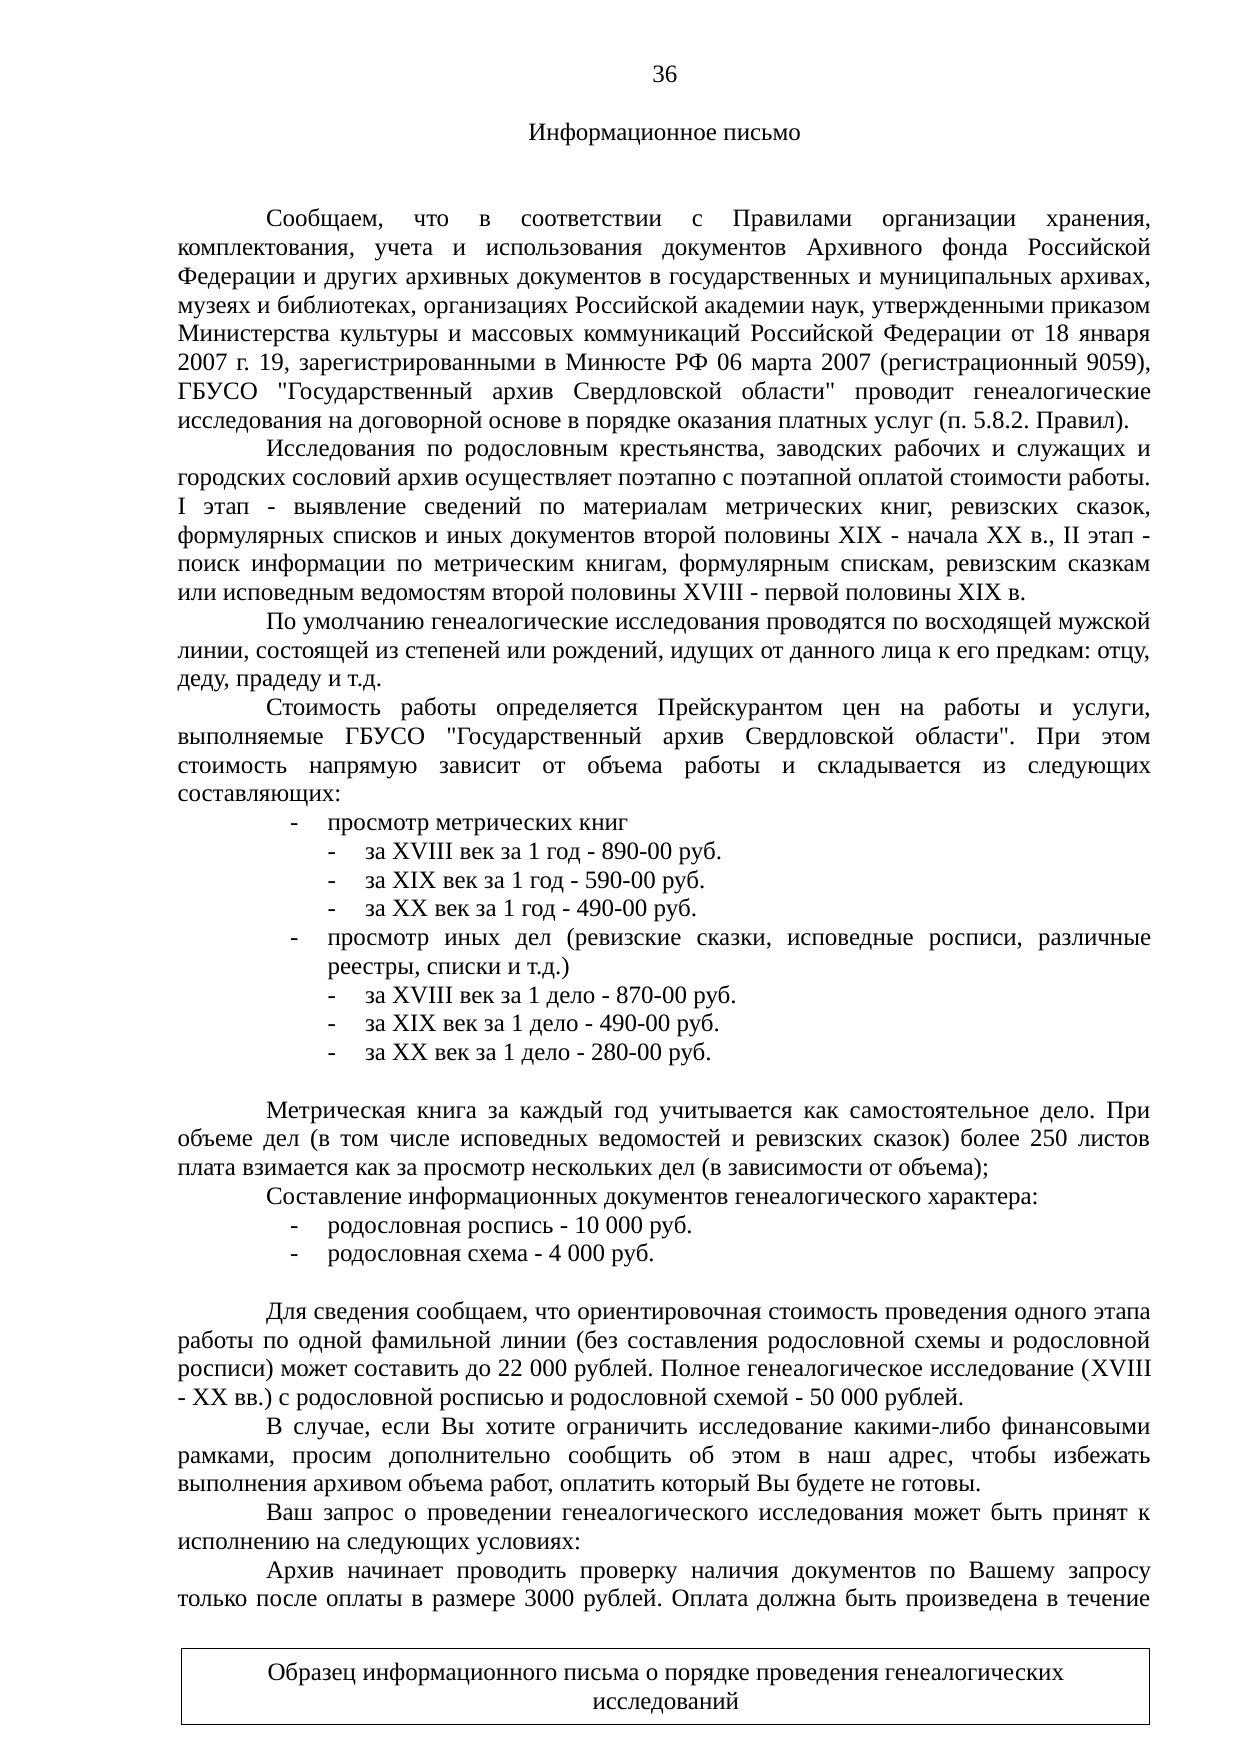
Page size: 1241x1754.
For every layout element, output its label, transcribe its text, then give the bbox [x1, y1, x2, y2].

text Метрическая книга за каждый год учитывается как самостоятельное дело. При объеме дел (в том числе исповедных ведомостей и ревизских сказок) более 250 листов плата взимается как за просмотр нескольких дел (в зависимости от объема); [177, 1095, 1152, 1181]
text Ваш запрос о проведении генеалогического исследования может быть принят к исполнению на следующих условиях: [177, 1497, 1152, 1555]
text В случае, если Вы хотите ограничить исследование какими-либо финансовыми рамками, просим дополнительно сообщить об этом в наш адрес, чтобы избежать выполнения архивом объема работ, оплатить который Вы будете не готовы. [177, 1411, 1152, 1497]
list за XIX век за 1 год - 590-00 руб. [327, 865, 1152, 893]
list за XVIII век за 1 год - 890-00 руб. [327, 836, 1152, 865]
text Сообщаем, что в соответствии с Правилами организации хранения, комплектования, учета и использования документов Архивного фонда Российской Федерации и других архивных документов в государственных и муниципальных архивах, музеях и библиотеках, организациях Российской академии наук, утвержденными приказом Министерства культуры и массовых коммуникаций Российской Федерации от 18 января 2007 г. 19, зарегистрированными в Минюсте РФ 06 марта 2007 (регистрационный 9059), ГБУСО "Государственный архив Свердловской области" проводит генеалогические исследования на договорной основе в порядке оказания платных услуг (п. 5.8.2. Правил). [177, 203, 1152, 433]
text Архив начинает проводить проверку наличия документов по Вашему запросу только после оплаты в размере 3000 рублей. Оплата должна быть произведена в течение [177, 1555, 1152, 1612]
text Исследования по родословным крестьянства, заводских рабочих и служащих и городских сословий архив осуществляет поэтапно с поэтапной оплатой стоимости работы. I этап - выявление сведений по материалам метрических книг, ревизских сказок, формулярных списков и иных документов второй половины XIX - начала XX в., II этап - поиск информации по метрическим книгам, формулярным спискам, ревизским сказкам или исповедным ведомостям второй половины XVIII - первой половины XIX в. [177, 433, 1152, 606]
text Составление информационных документов генеалогического характера: [177, 1181, 1152, 1210]
list за XX век за 1 год - 490-00 руб. [327, 893, 1152, 922]
list родословная схема - 4 000 руб. [290, 1238, 1152, 1267]
text Информационное письмо [177, 117, 1152, 146]
list за XX век за 1 дело - 280-00 руб. [327, 1037, 1152, 1066]
list родословная роспись - 10 000 руб. [290, 1210, 1152, 1238]
text Стоимость работы определяется Прейскурантом цен на работы и услуги, выполняемые ГБУСО "Государственный архив Свердловской области". При этом стоимость напрямую зависит от объема работы и складывается из следующих составляющих: [177, 692, 1152, 807]
list за XIX век за 1 дело - 490-00 руб. [327, 1008, 1152, 1037]
text По умолчанию генеалогические исследования проводятся по восходящей мужской линии, состоящей из степеней или рождений, идущих от данного лица к его предкам: отцу, деду, прадеду и т.д. [177, 606, 1152, 692]
list просмотр метрических книг [290, 807, 1152, 836]
list за XVIII век за 1 дело - 870-00 руб. [327, 980, 1152, 1008]
text Для сведения сообщаем, что ориентировочная стоимость проведения одного этапа работы по одной фамильной линии (без составления родословной схемы и родословной росписи) может составить до 22 000 рублей. Полное генеалогическое исследование (XVIII - XX вв.) с родословной росписью и родословной схемой - 50 000 рублей. [177, 1296, 1152, 1411]
text Образец информационного письма о порядке проведения генеалогических исследований [191, 1657, 1140, 1715]
list просмотр иных дел (ревизские сказки, исповедные росписи, различные реестры, списки и т.д.) [290, 922, 1152, 980]
